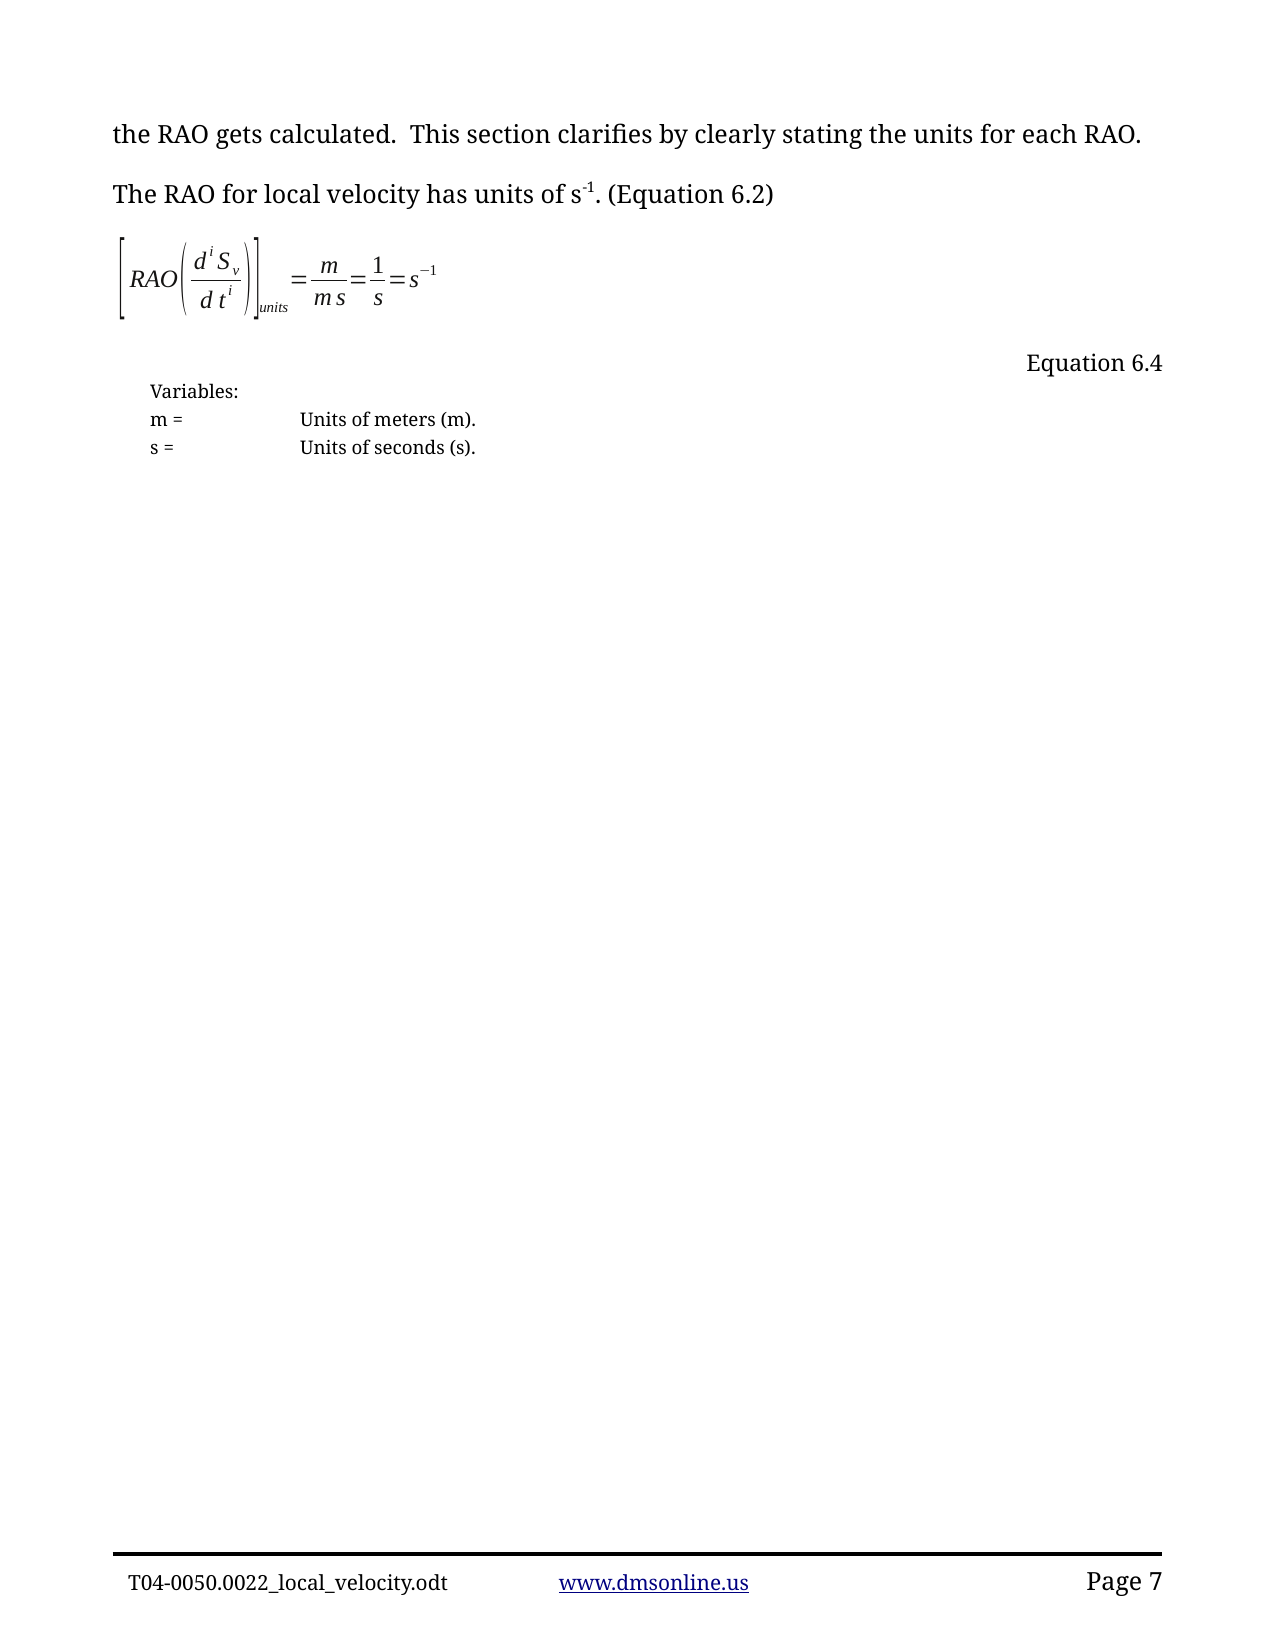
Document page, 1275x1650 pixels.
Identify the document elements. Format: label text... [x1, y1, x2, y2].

text Variables: [150, 378, 1162, 404]
text m = Units of meters (m). [150, 406, 1162, 432]
text Equation 6.4 [112, 347, 1162, 378]
text the RAO gets calculated. This section clarifies by clearly stating the units for each RAO. [112, 117, 1162, 151]
text The RAO for local velocity has units of s-1. (Equation 6.2) [112, 176, 1162, 211]
text s = Units of seconds (s). [150, 434, 1162, 460]
